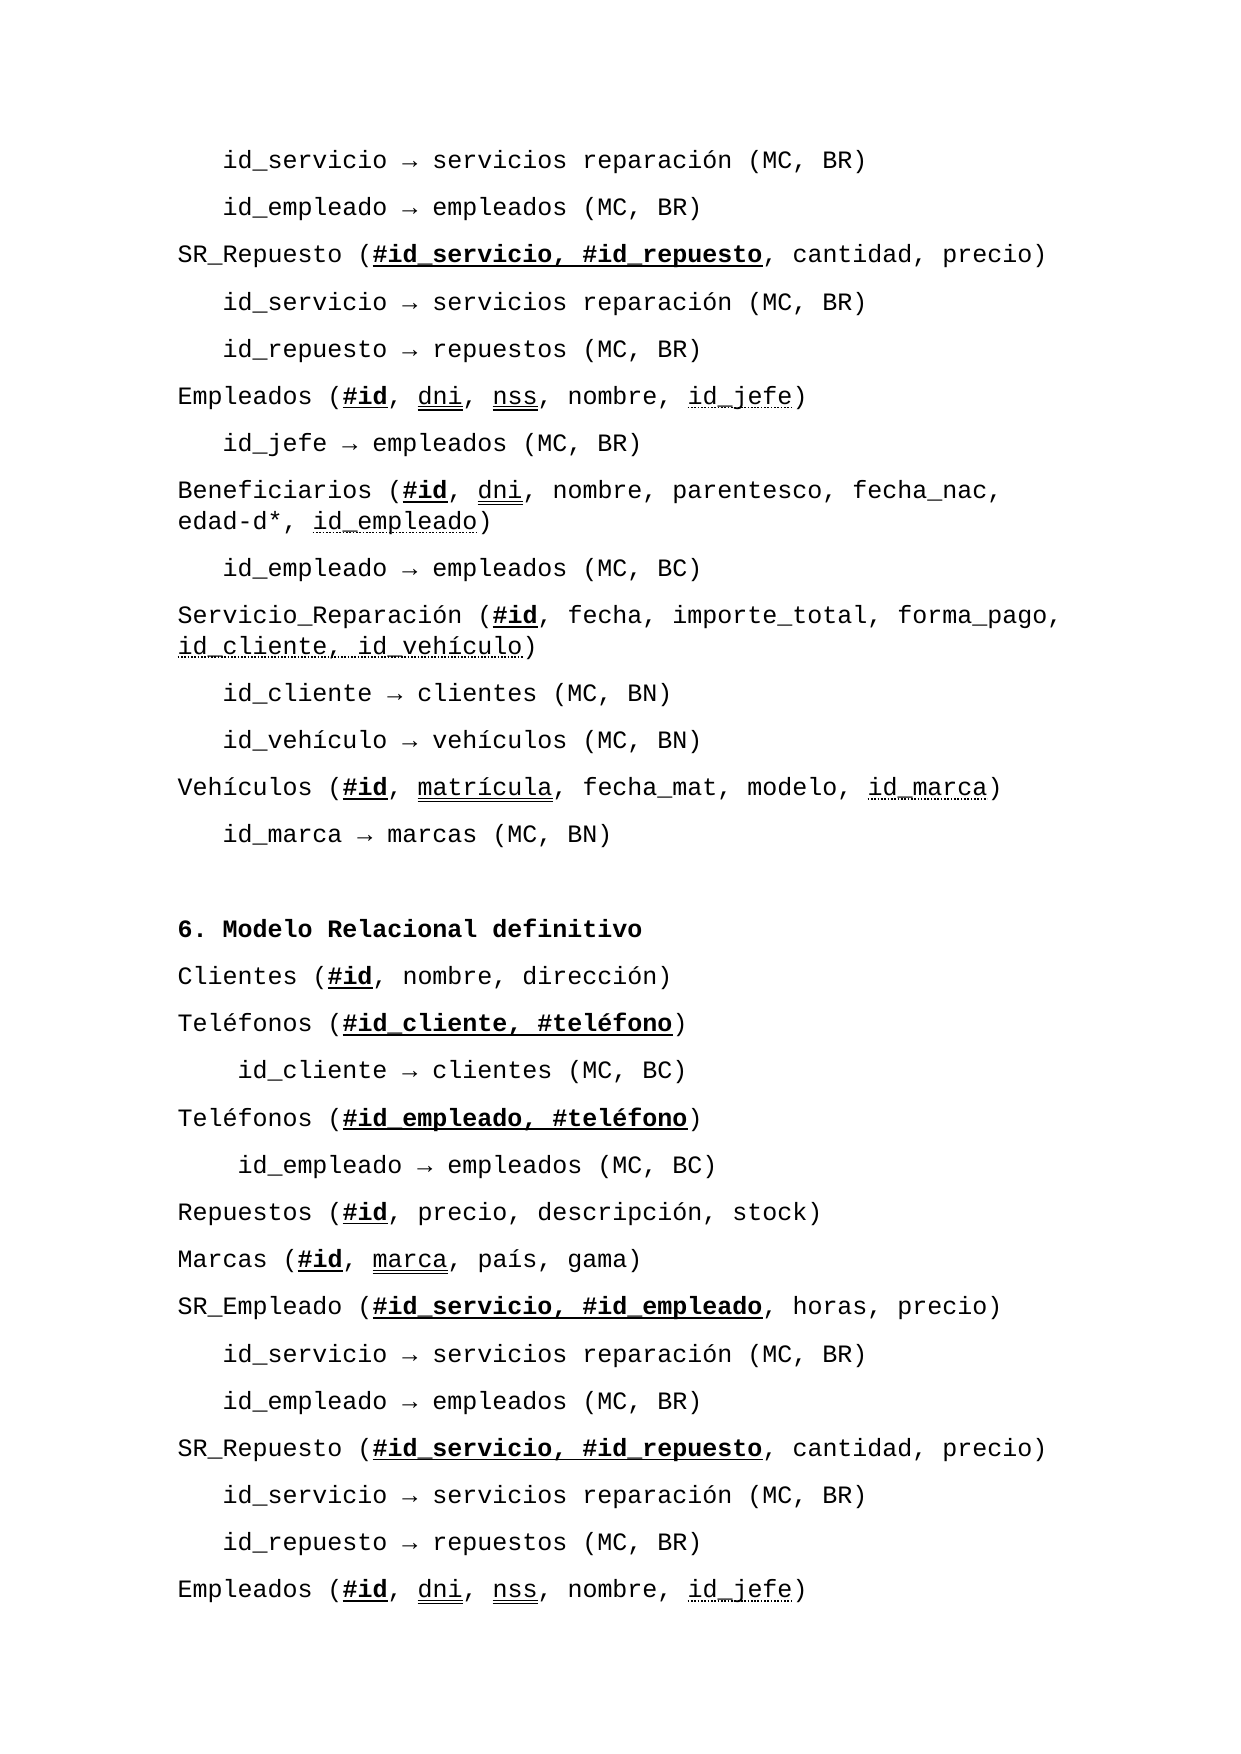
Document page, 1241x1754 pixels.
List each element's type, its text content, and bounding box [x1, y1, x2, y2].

text Repuestos (#id, precio, descripción, stock) [177, 1199, 1063, 1228]
text Teléfonos (#id_cliente, #teléfono) [177, 1011, 1063, 1039]
text Clientes (#id, nombre, dirección) [177, 964, 1063, 992]
text id_servicio → servicios reparación (MC, BR) [177, 1341, 1063, 1369]
text id_jefe → empleados (MC, BR) [177, 431, 1063, 459]
text id_empleado → empleados (MC, BR) [177, 195, 1063, 223]
text id_servicio → servicios reparación (MC, BR) [177, 148, 1063, 176]
text id_vehículo → vehículos (MC, BN) [177, 728, 1063, 756]
text id_empleado → empleados (MC, BC) [177, 1152, 1063, 1181]
text SR_Repuesto (#id_servicio, #id_repuesto, cantidad, precio) [177, 1436, 1063, 1464]
text id_cliente → clientes (MC, BC) [177, 1058, 1063, 1086]
text id_repuesto → repuestos (MC, BR) [177, 336, 1063, 365]
text Servicio_Reparación (#id, fecha, importe_total, forma_pago, id_cliente, id_vehículo) [177, 603, 1063, 662]
text id_empleado → empleados (MC, BC) [177, 556, 1063, 584]
text Empleados (#id, dni, nss, nombre, id_jefe) [177, 1577, 1063, 1605]
text id_cliente → clientes (MC, BN) [177, 681, 1063, 709]
text id_servicio → servicios reparación (MC, BR) [177, 1483, 1063, 1511]
text Beneficiarios (#id, dni, nombre, parentesco, fecha_nac, edad-d*, id_empleado) [177, 478, 1063, 537]
text id_empleado → empleados (MC, BR) [177, 1388, 1063, 1417]
text id_repuesto → repuestos (MC, BR) [177, 1530, 1063, 1558]
text Teléfonos (#id_empleado, #teléfono) [177, 1105, 1063, 1133]
text Vehículos (#id, matrícula, fecha_mat, modelo, id_marca) [177, 775, 1063, 803]
text SR_Repuesto (#id_servicio, #id_repuesto, cantidad, precio) [177, 242, 1063, 270]
text Empleados (#id, dni, nss, nombre, id_jefe) [177, 383, 1063, 412]
text id_servicio → servicios reparación (MC, BR) [177, 289, 1063, 317]
text SR_Empleado (#id_servicio, #id_empleado, horas, precio) [177, 1294, 1063, 1322]
text Marcas (#id, marca, país, gama) [177, 1247, 1063, 1275]
text id_marca → marcas (MC, BN) [177, 822, 1063, 850]
text 6. Modelo Relacional definitivo [177, 916, 1063, 945]
